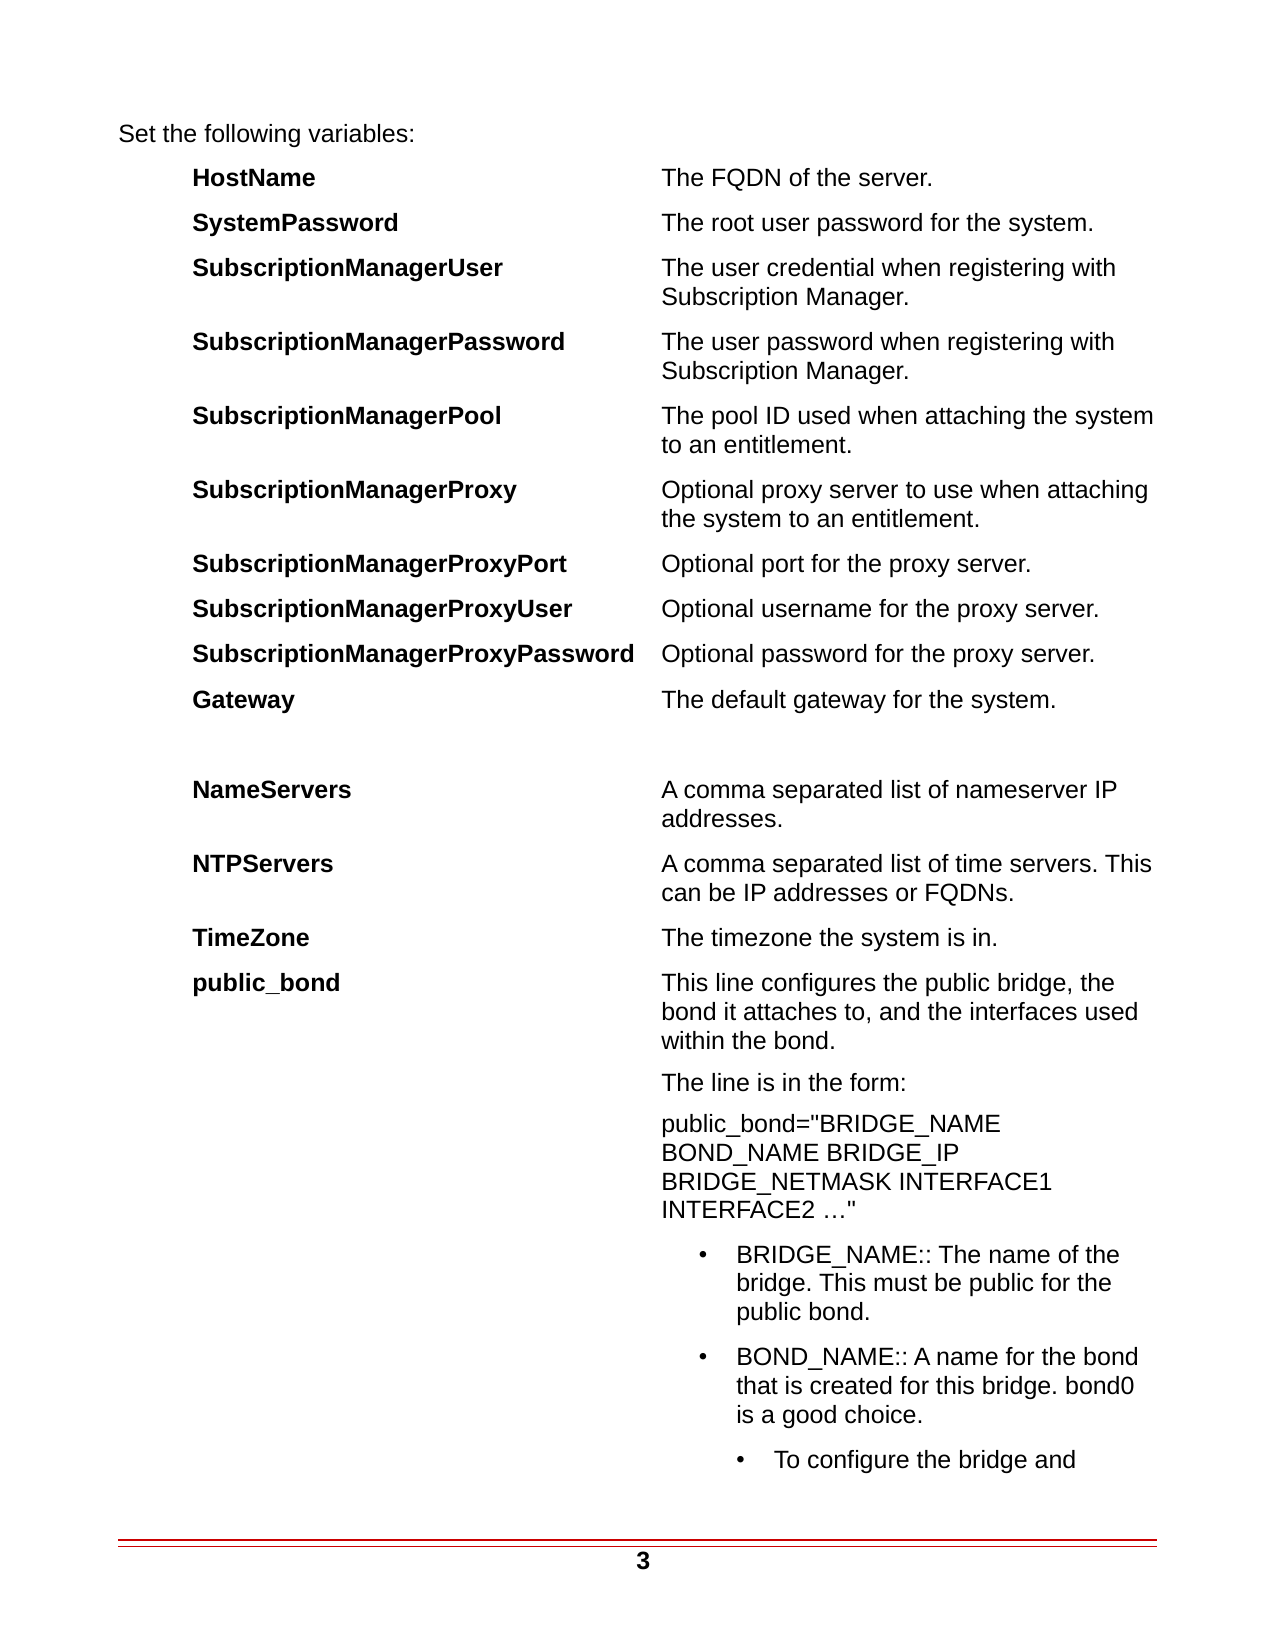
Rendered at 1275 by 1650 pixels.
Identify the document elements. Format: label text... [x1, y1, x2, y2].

table_cell Optional port for the proxy server. [661, 546, 1157, 591]
table_cell SubscriptionManagerPool [118, 398, 661, 472]
table_cell Optional password for the proxy server. [661, 636, 1157, 682]
table_cell Optional proxy server to use when attaching the system to an entitlement. [661, 472, 1157, 546]
table_cell SubscriptionManagerProxy [118, 472, 661, 546]
text Set the following variables: [118, 118, 1157, 147]
table_cell TimeZone [118, 920, 661, 965]
table_cell The user credential when registering with Subscription Manager. [661, 250, 1157, 324]
table_cell NTPServers [118, 846, 661, 920]
table_cell The user password when registering with Subscription Manager. [661, 324, 1157, 398]
table_cell SubscriptionManagerPassword [118, 324, 661, 398]
table_header HostName [118, 160, 661, 205]
table_cell Gateway [118, 682, 661, 727]
table_cell SubscriptionManagerProxyUser [118, 591, 661, 636]
table_cell SubscriptionManagerUser [118, 250, 661, 324]
table_cell [118, 727, 661, 772]
table_cell [661, 727, 1157, 772]
table_cell The timezone the system is in. [661, 920, 1157, 965]
table_cell The pool ID used when attaching the system to an entitlement. [661, 398, 1157, 472]
table_cell The root user password for the system. [661, 205, 1157, 250]
table_cell Optional username for the proxy server. [661, 591, 1157, 636]
table_cell This line configures the public bridge, the bond it attaches to, and the interfaces used within the bond. The line is in the form: public_bond="BRIDGE_NAME BOND_NAME BRIDGE_IP BRIDGE_NETMASK INTERFACE1 INTERFACE2 …" BRIDGE_NAME:: The name of the bridge. This must be public for the public bond. BOND_NAME:: A name for the bond that is created for this bridge. bond0 is a good choice. To configure the bridge and [661, 965, 1157, 1474]
table_cell public_bond [118, 965, 661, 1474]
table_header The FQDN of the server. [661, 160, 1157, 205]
table_cell SubscriptionManagerProxyPassword [118, 636, 661, 682]
table_cell SubscriptionManagerProxyPort [118, 546, 661, 591]
table_cell NameServers [118, 772, 661, 846]
table_cell A comma separated list of time servers. This can be IP addresses or FQDNs. [661, 846, 1157, 920]
table_cell The default gateway for the system. [661, 682, 1157, 727]
table_cell A comma separated list of nameserver IP addresses. [661, 772, 1157, 846]
table_cell SystemPassword [118, 205, 661, 250]
